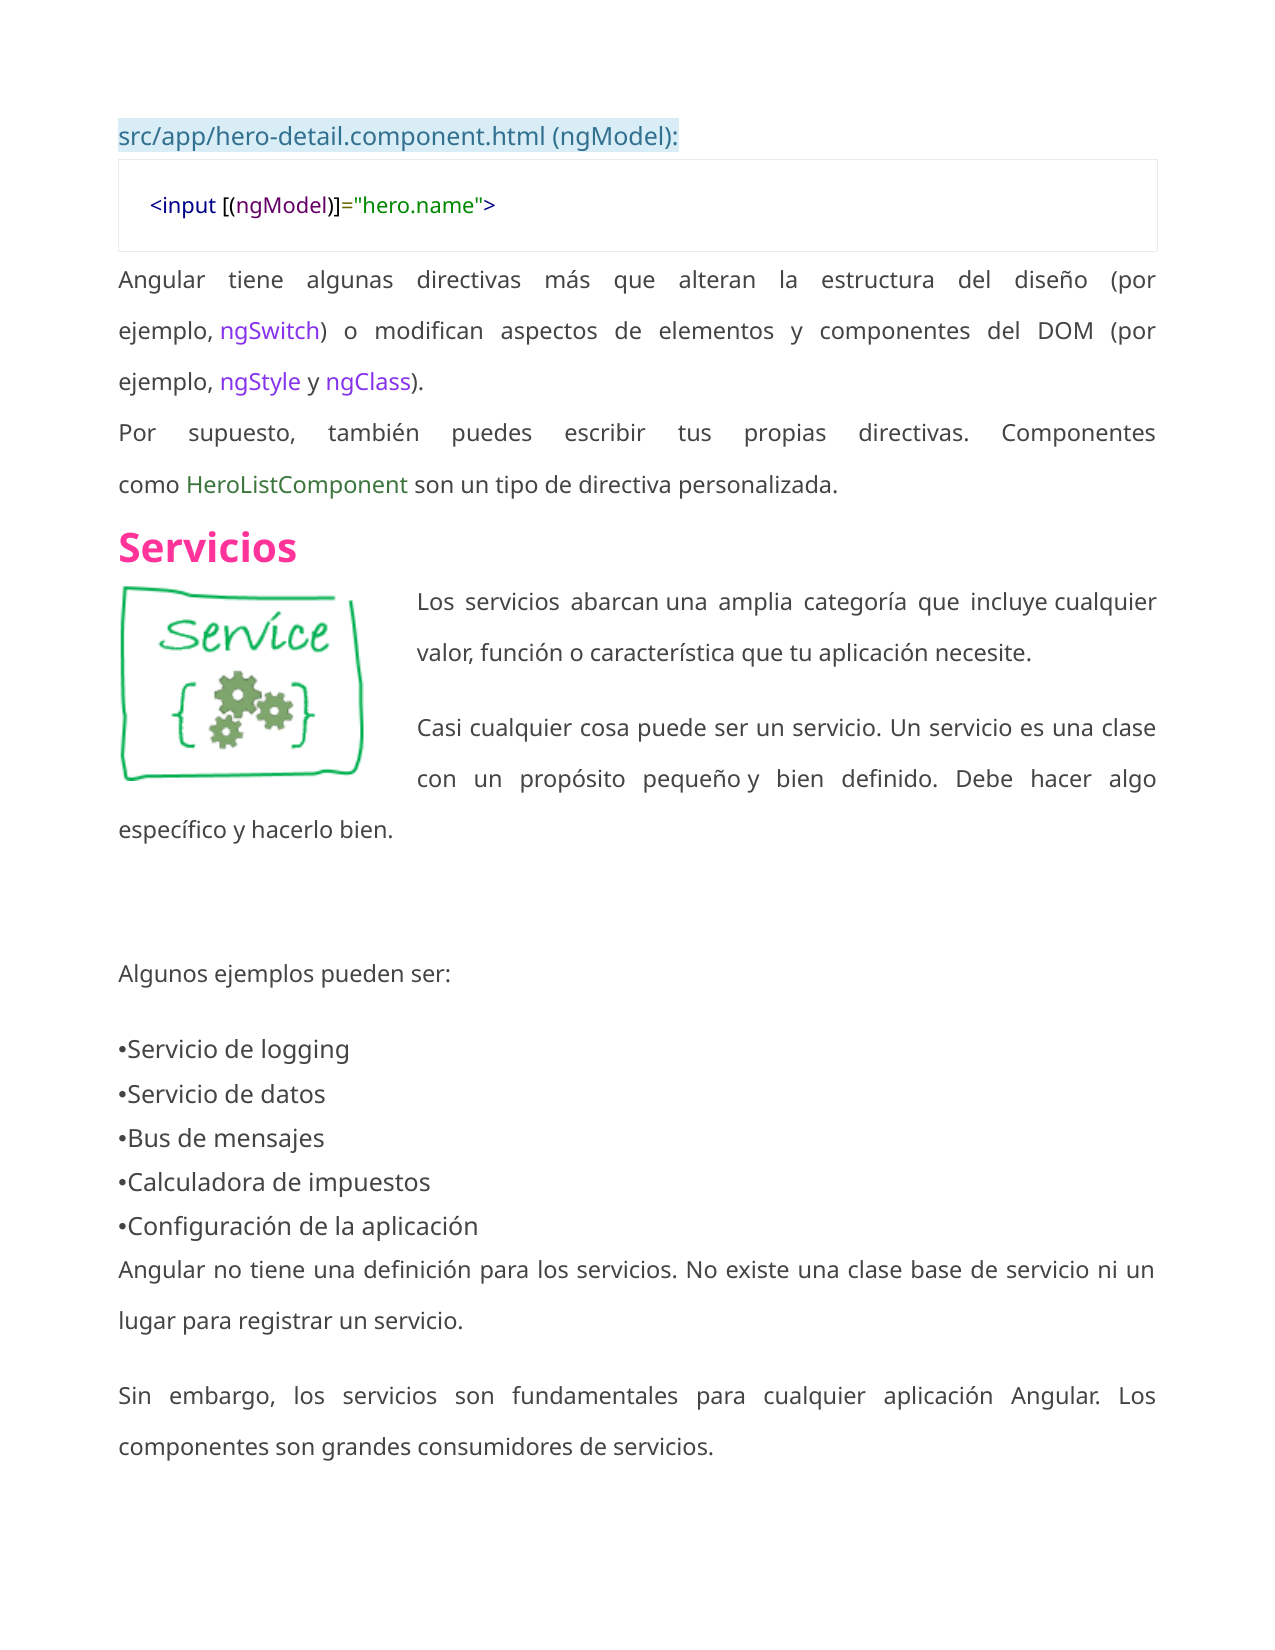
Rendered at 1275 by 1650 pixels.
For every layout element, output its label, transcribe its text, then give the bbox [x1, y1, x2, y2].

text Algunos ejemplos pueden ser: [118, 957, 1157, 989]
text Angular tiene algunas directivas más que alteran la estructura del diseño (por ejemplo, ngSwitch) o modifican aspectos de elementos y componentes del DOM (por ejemplo, ngStyle y ngClass). [118, 263, 1157, 398]
text Casi cualquier cosa puede ser un servicio. Un servicio es una clase con un propósito pequeño y bien definido. Debe hacer algo específico y hacerlo bien. [118, 711, 1157, 845]
list Configuración de la aplicación [118, 1209, 1157, 1243]
text Por supuesto, también puedes escribir tus propias directivas. Componentes como HeroListComponent son un tipo de directiva personalizada. [118, 417, 1157, 500]
list Calculadora de impuestos [118, 1165, 1157, 1199]
text Sin embargo, los servicios son fundamentales para cualquier aplicación Angular. Los componentes son grandes consumidores de servicios. [118, 1379, 1157, 1462]
text Los servicios abarcan una amplia categoría que incluye cualquier valor, función o característica que tu aplicación necesite. [370, 585, 1157, 668]
picture [118, 585, 370, 781]
text Angular no tiene una definición para los servicios. No existe una clase base de servicio ni un lugar para registrar un servicio. [118, 1253, 1157, 1336]
text <input [(ngModel)]="hero.name"> [119, 160, 1157, 251]
list Bus de mensajes [118, 1121, 1157, 1154]
list Servicio de logging [118, 1032, 1157, 1066]
subtitle Servicios [118, 519, 1157, 574]
text src/app/hero-detail.component.html (ngModel): [118, 118, 1157, 152]
list Servicio de datos [118, 1076, 1157, 1110]
